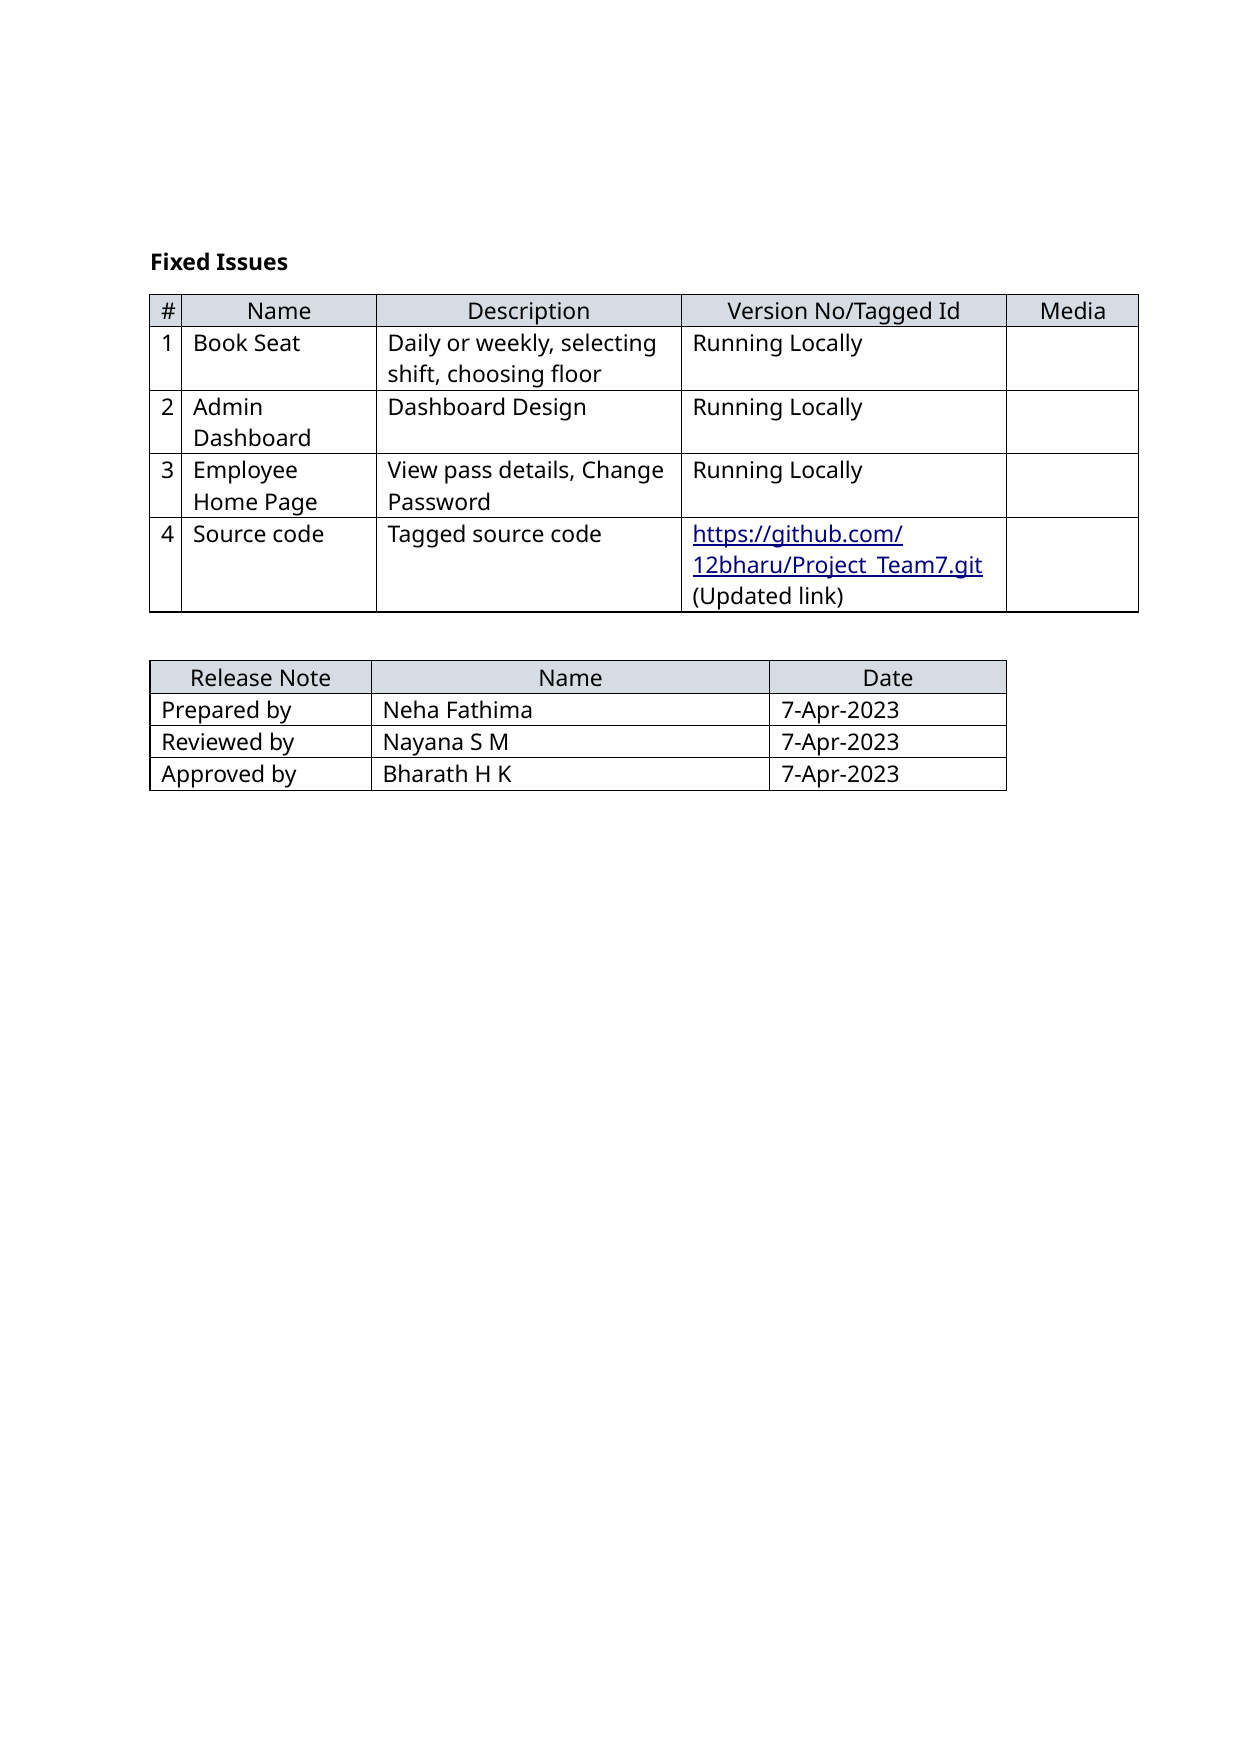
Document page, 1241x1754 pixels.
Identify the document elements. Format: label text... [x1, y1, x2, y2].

table_cell [1007, 391, 1138, 453]
table_cell 7-Apr-2023 [770, 758, 1006, 789]
table_cell Book Seat [182, 327, 376, 389]
table_header Version No/Tagged Id [682, 295, 1006, 326]
table_cell 4 [150, 518, 181, 611]
table_cell Tagged source code [377, 518, 681, 611]
table_cell Source code [182, 518, 376, 611]
table_cell Running Locally [682, 454, 1006, 517]
table_header # [150, 295, 181, 326]
table_cell Running Locally [682, 391, 1006, 453]
table_cell [1007, 518, 1138, 611]
table_cell Daily or weekly, selecting shift, choosing floor [377, 327, 681, 389]
table_header Description [377, 295, 681, 326]
table_cell 1 [150, 327, 181, 389]
table_header Release Note [151, 661, 371, 693]
table_cell 2 [150, 391, 181, 453]
table_cell [1007, 327, 1138, 389]
table_header Name [372, 661, 769, 693]
table_cell Admin Dashboard [182, 391, 376, 453]
table_cell 3 [150, 454, 181, 517]
table_cell Reviewed by [151, 726, 371, 757]
table_cell Prepared by [151, 694, 371, 725]
table_cell 7-Apr-2023 [770, 694, 1006, 725]
table_header Media [1007, 295, 1138, 326]
table_cell Employee Home Page [182, 454, 376, 517]
table_header Date [770, 661, 1006, 693]
table_cell 7-Apr-2023 [770, 726, 1006, 757]
table_cell Dashboard Design [377, 391, 681, 453]
table_cell Neha Fathima [372, 694, 769, 725]
table_cell Nayana S M [372, 726, 769, 757]
table_cell [1007, 454, 1138, 517]
table_cell Bharath H K [372, 758, 769, 789]
table_cell Running Locally [682, 327, 1006, 389]
table_cell https://github.com/12bharu/Project_Team7.git (Updated link) [682, 518, 1006, 611]
table_cell Approved by [151, 758, 371, 789]
table_cell View pass details, Change Password [377, 454, 681, 517]
text Fixed Issues [150, 246, 1090, 277]
table_header Name [182, 295, 376, 326]
